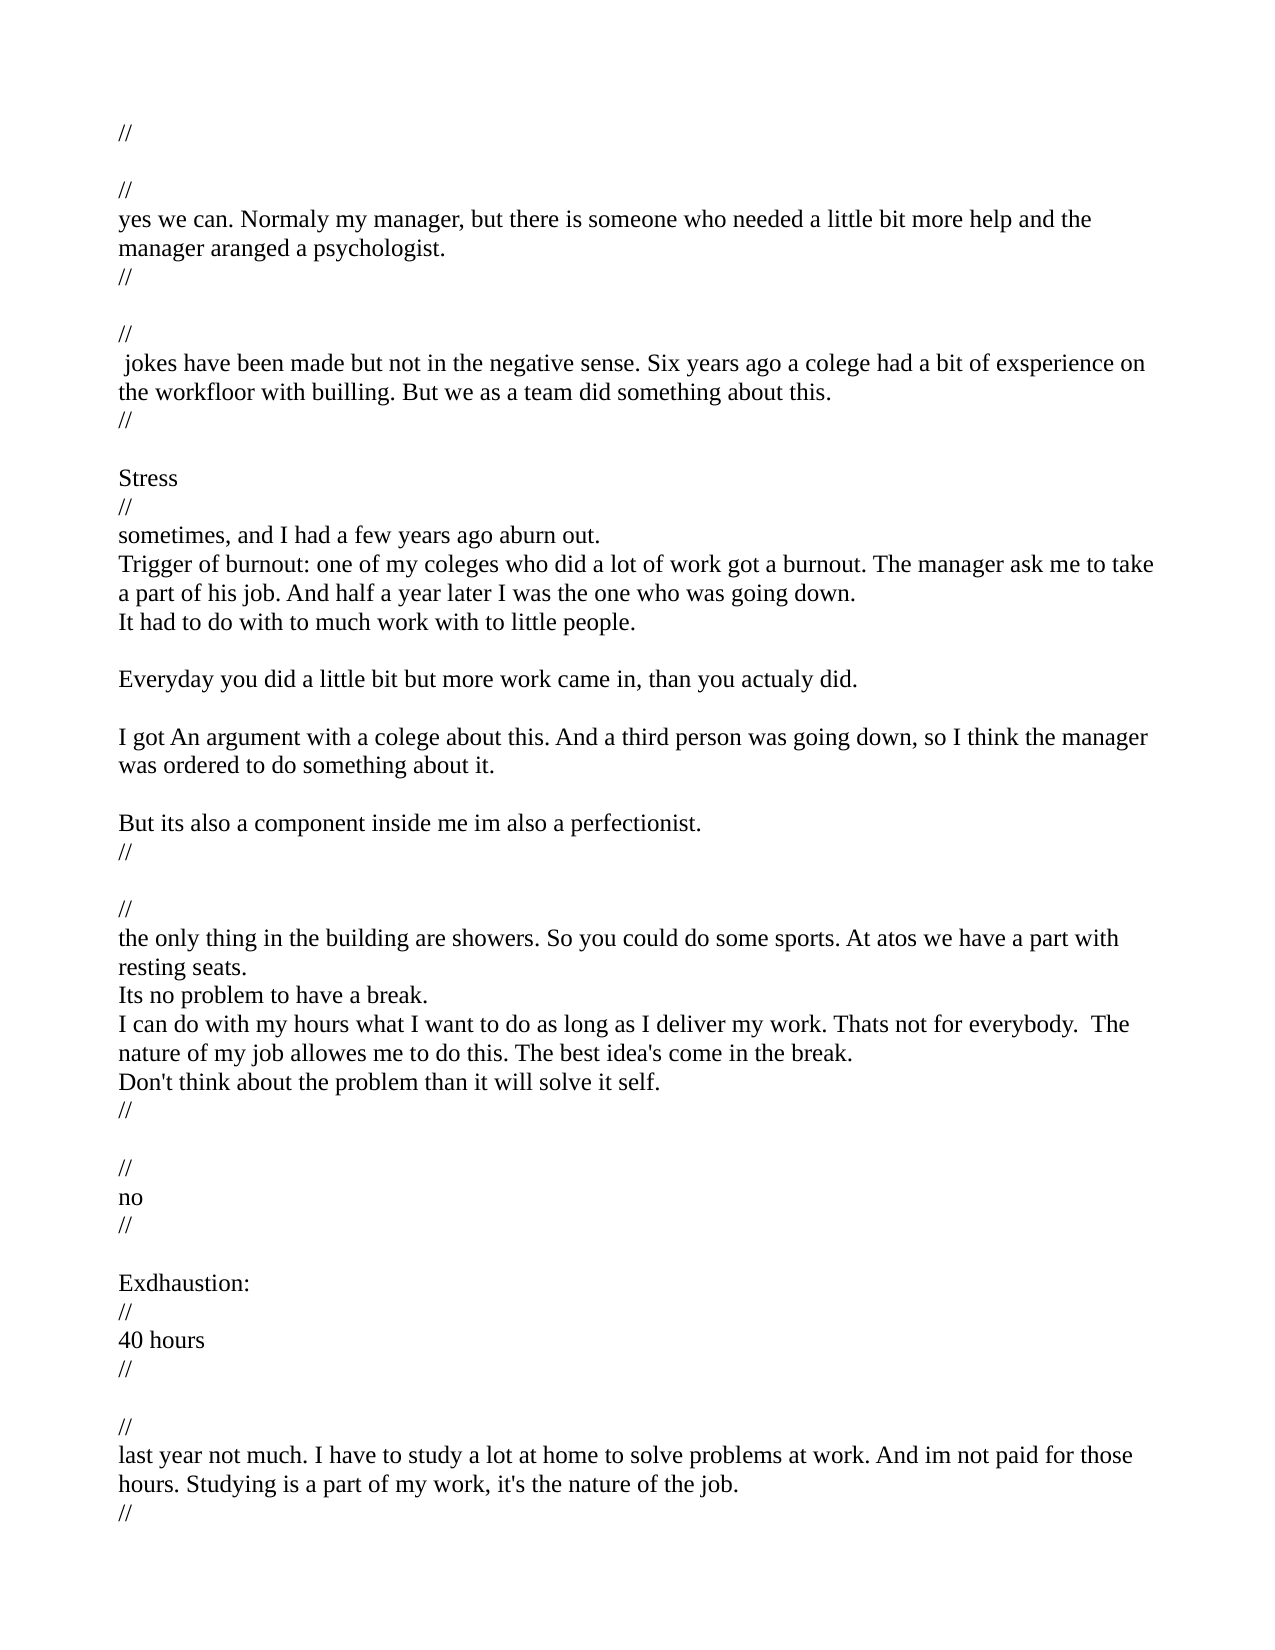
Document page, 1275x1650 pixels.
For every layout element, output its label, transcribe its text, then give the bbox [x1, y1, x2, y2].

text // [118, 894, 1157, 923]
text no [118, 1182, 1157, 1211]
text It had to do with to much work with to little people. [118, 607, 1157, 636]
text // [118, 1153, 1157, 1182]
text // [118, 118, 1157, 147]
text // [118, 837, 1157, 866]
text // [118, 492, 1157, 521]
text Trigger of burnout: one of my coleges who did a lot of work got a burnout. The manager ask me to take a part of his job. And half a year later I was the one who was going down. [118, 549, 1157, 607]
text sometimes, and I had a few years ago aburn out. [118, 521, 1157, 549]
text Everyday you did a little bit but more work came in, than you actualy did. [118, 664, 1157, 693]
text // [118, 1412, 1157, 1441]
text // [118, 406, 1157, 434]
text I got An argument with a colege about this. And a third person was going down, so I think the manager was ordered to do something about it. [118, 722, 1157, 779]
text jokes have been made but not in the negative sense. Six years ago a colege had a bit of exsperience on the workfloor with builling. But we as a team did something about this. [118, 348, 1157, 406]
text I can do with my hours what I want to do as long as I deliver my work. Thats not for everybody. The nature of my job allowes me to do this. The best idea's come in the break. [118, 1009, 1157, 1067]
text Exdhaustion: [118, 1268, 1157, 1297]
text Don't think about the problem than it will solve it self. [118, 1067, 1157, 1096]
text yes we can. Normaly my manager, but there is someone who needed a little bit more help and the manager aranged a psychologist. [118, 204, 1157, 262]
text // [118, 319, 1157, 348]
text // [118, 1096, 1157, 1124]
text the only thing in the building are showers. So you could do some sports. At atos we have a part with resting seats. [118, 923, 1157, 981]
text Its no problem to have a break. [118, 981, 1157, 1009]
text last year not much. I have to study a lot at home to solve problems at work. And im not paid for those hours. Studying is a part of my work, it's the nature of the job. [118, 1441, 1157, 1498]
text // [118, 1211, 1157, 1239]
text But its also a component inside me im also a perfectionist. [118, 808, 1157, 837]
text // [118, 262, 1157, 291]
text // [118, 176, 1157, 204]
text 40 hours [118, 1326, 1157, 1354]
text Stress [118, 463, 1157, 492]
text // [118, 1498, 1157, 1527]
text // [118, 1297, 1157, 1326]
text // [118, 1354, 1157, 1383]
